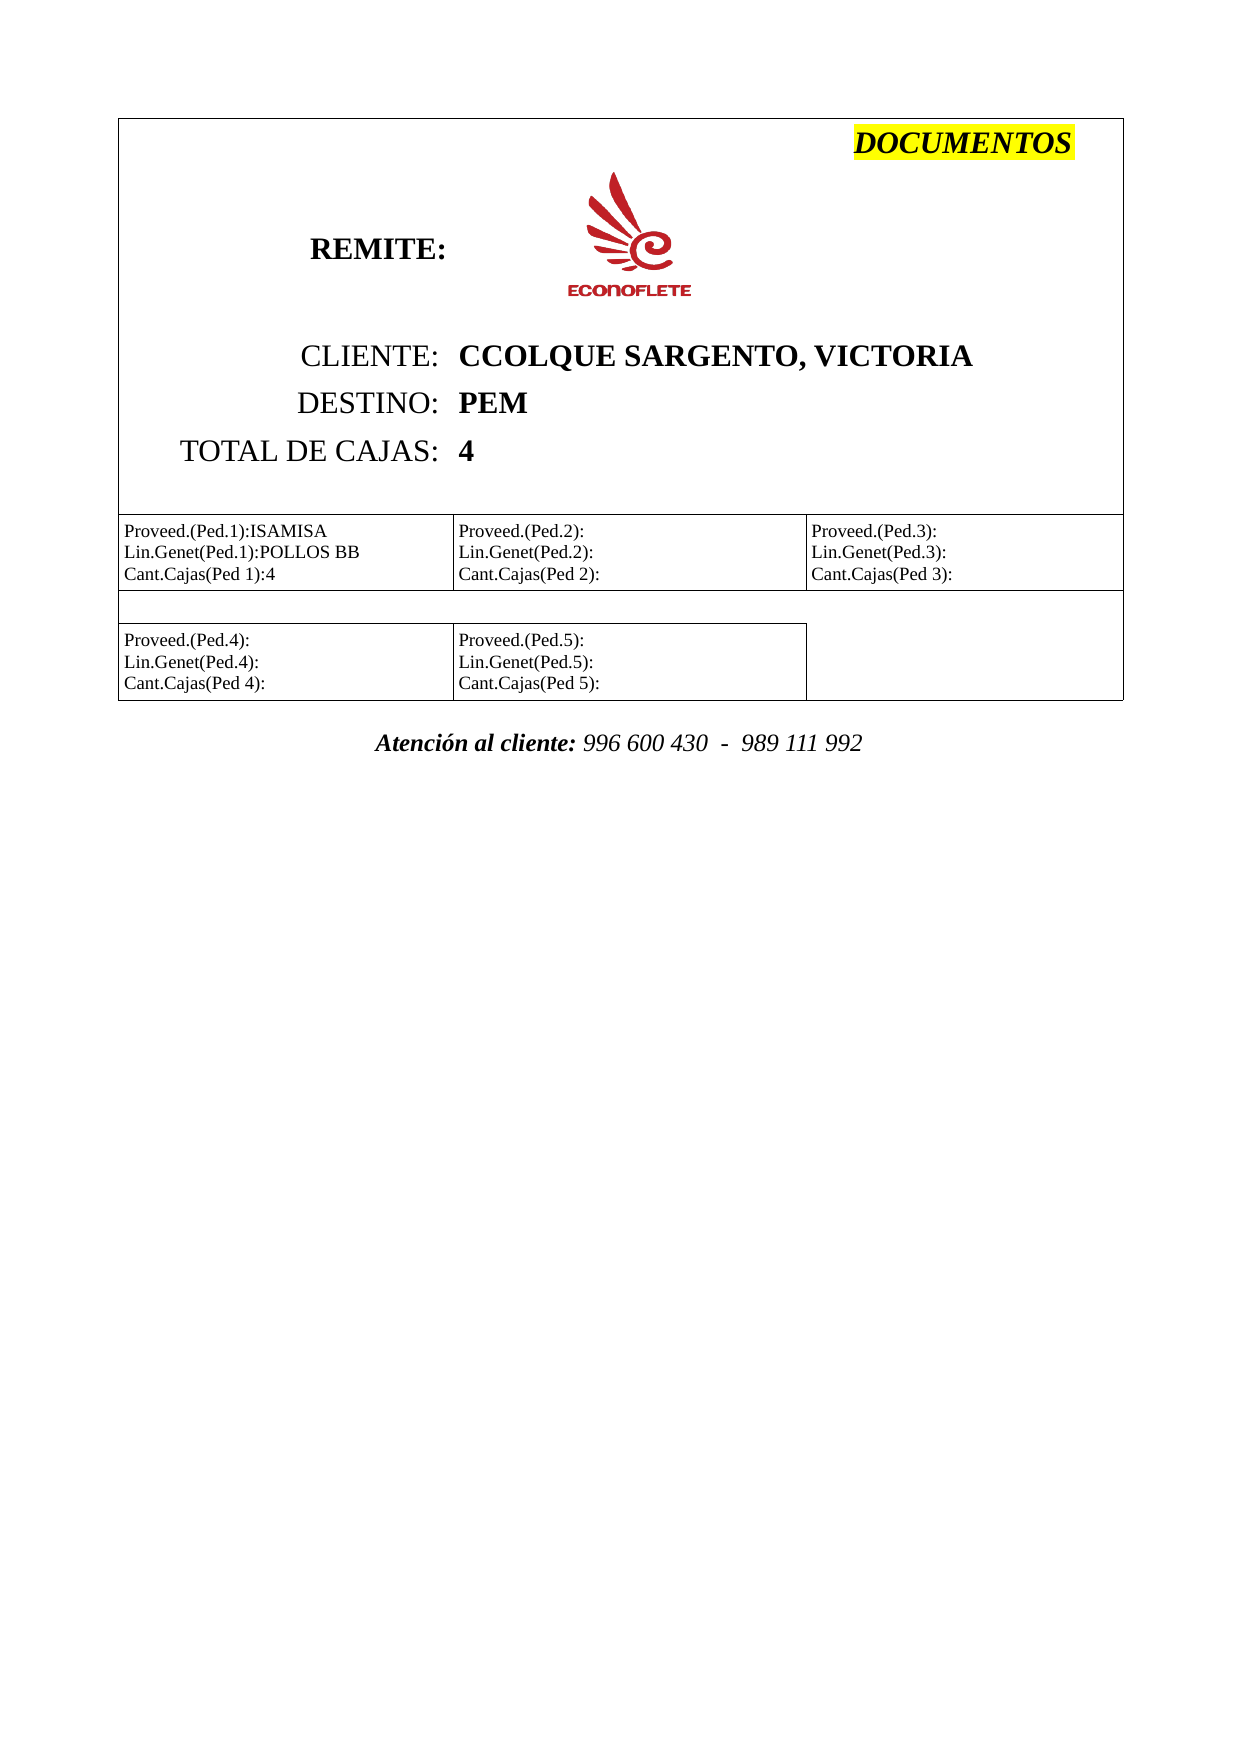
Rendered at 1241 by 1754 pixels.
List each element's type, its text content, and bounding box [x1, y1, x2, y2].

table_cell Proveed.(Ped.3): Lin.Genet(Ped.3): Cant.Cajas(Ped 3): [807, 515, 1123, 590]
text Atención al cliente: 996 600 430 - 989 111 992 [118, 728, 1122, 757]
table_cell [453, 591, 806, 623]
table_cell CLIENTE: [119, 332, 453, 379]
table_cell [807, 623, 1123, 699]
table_cell Proveed.(Ped.4): Lin.Genet(Ped.4): Cant.Cajas(Ped 4): [119, 624, 453, 699]
table_cell CCOLQUE SARGENTO, VICTORIA [453, 332, 1123, 379]
picture [552, 171, 707, 297]
table_header [453, 119, 806, 166]
table_cell [806, 379, 1123, 426]
table_cell [806, 166, 1123, 332]
table_cell Proveed.(Ped.5): Lin.Genet(Ped.5): Cant.Cajas(Ped 5): [454, 624, 806, 699]
table_cell [119, 474, 453, 514]
table_cell PEM [453, 379, 806, 426]
table_cell [806, 591, 1123, 623]
table_cell [119, 591, 453, 623]
table_cell Proveed.(Ped.2): Lin.Genet(Ped.2): Cant.Cajas(Ped 2): [454, 515, 806, 590]
table_cell TOTAL DE CAJAS: [119, 426, 453, 474]
table_header DOCUMENTOS [806, 119, 1123, 166]
table_cell 4 [453, 426, 1123, 474]
table_cell [453, 474, 806, 514]
table_cell Proveed.(Ped.1):ISAMISA Lin.Genet(Ped.1):POLLOS BB Cant.Cajas(Ped 1):4 [119, 515, 453, 590]
table_cell DESTINO: [119, 379, 453, 426]
table_cell REMITE: [119, 166, 453, 332]
table_cell [806, 474, 1123, 514]
table_header [119, 119, 453, 166]
table_cell [453, 166, 806, 332]
